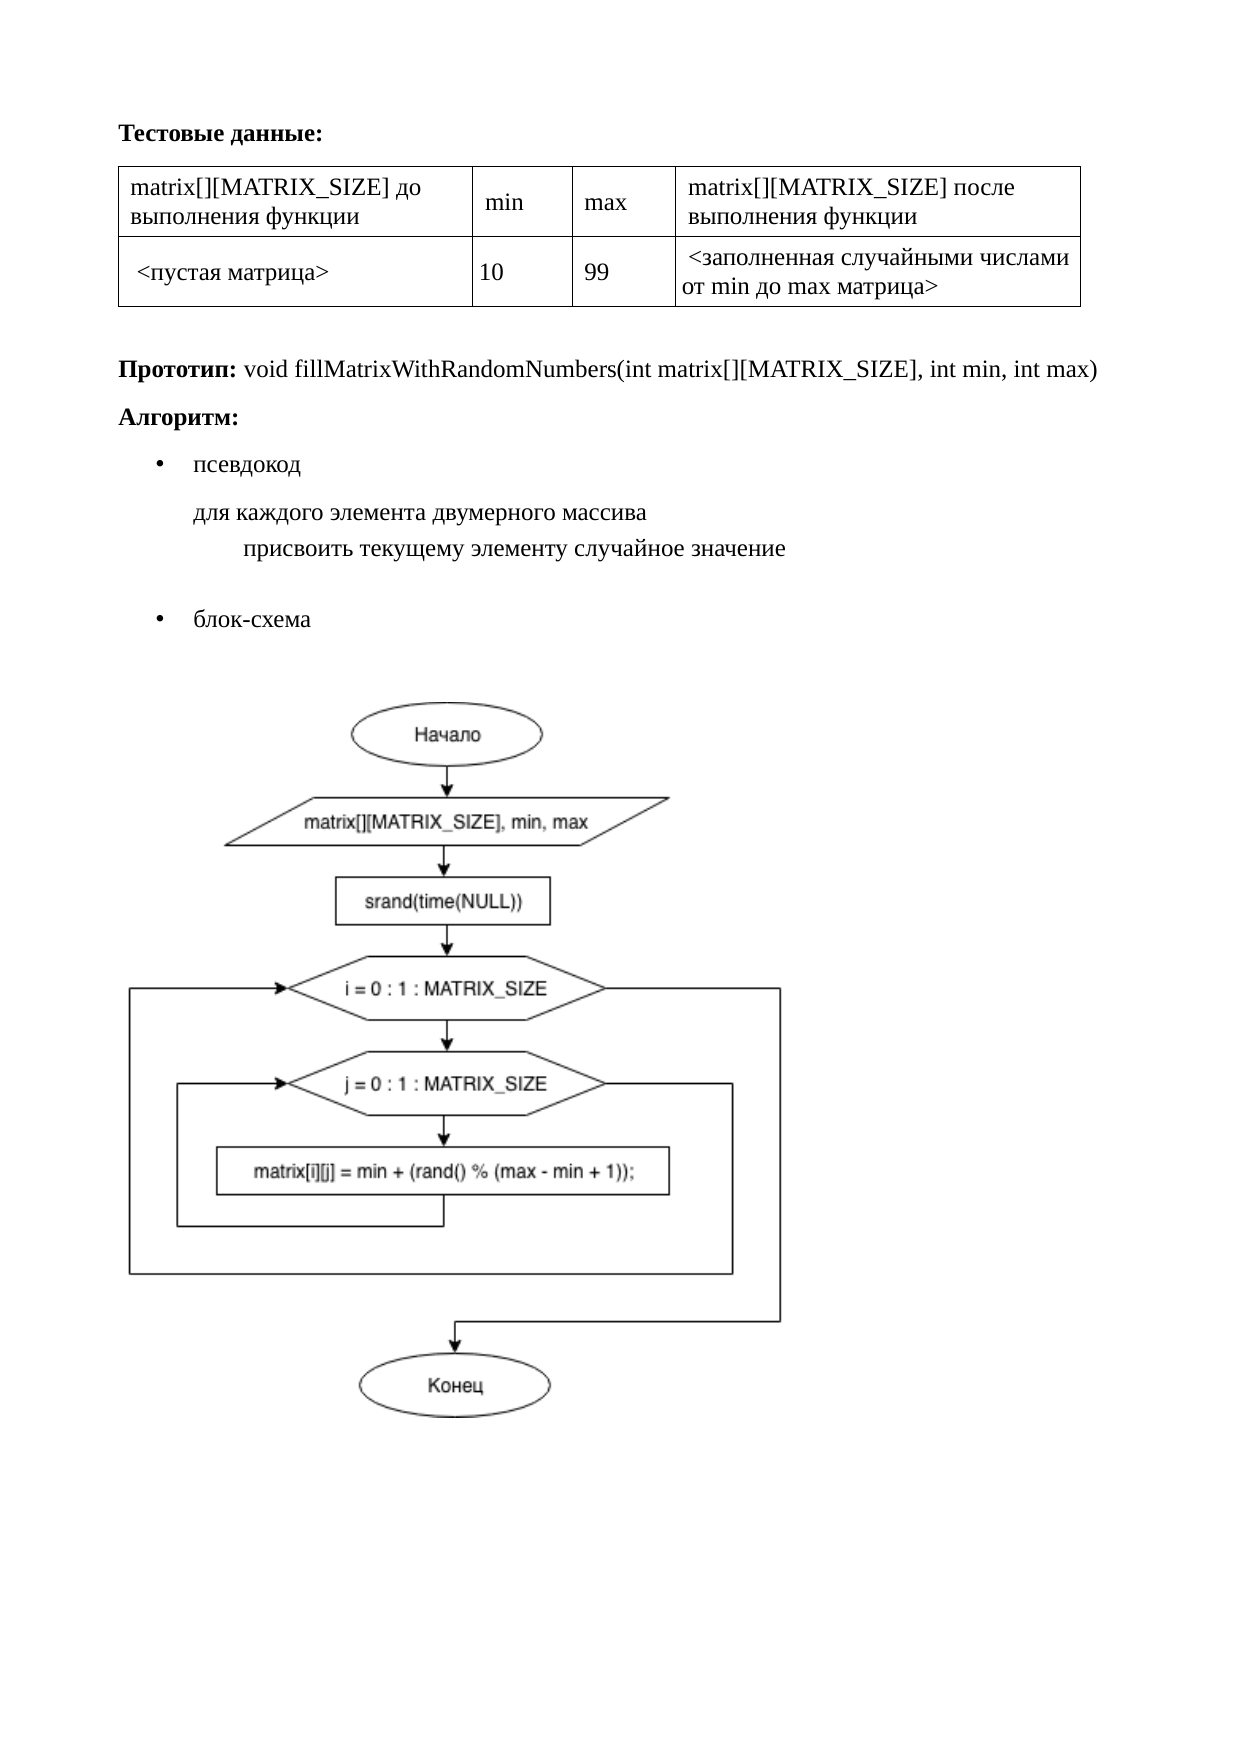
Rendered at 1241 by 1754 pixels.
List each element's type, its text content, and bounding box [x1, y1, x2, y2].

picture [118, 702, 794, 1418]
table_header min [473, 167, 572, 236]
text Тестовые данные: [118, 118, 1122, 147]
list для каждого элемента двумерного массива [156, 497, 1122, 526]
table_header max [573, 167, 675, 236]
list присвоить текущему элементу случайное значение [156, 533, 1122, 562]
list псевдокод [156, 449, 1122, 478]
text Алгоритм: [118, 402, 1122, 431]
text Прототип: void fillMatrixWithRandomNumbers(int matrix[][MATRIX_SIZE], int min, int max) [118, 354, 1122, 383]
table_cell <пустая матрица> [119, 237, 472, 306]
table_header matrix[][MATRIX_SIZE] до выполнения функции [119, 167, 472, 236]
table_cell <заполненная случайными числами от min до max матрица> [676, 237, 1080, 306]
table_cell 10 [473, 237, 572, 306]
list блок-схема [156, 604, 1122, 633]
table_cell 99 [573, 237, 675, 306]
table_header matrix[][MATRIX_SIZE] после выполнения функции [676, 167, 1080, 236]
